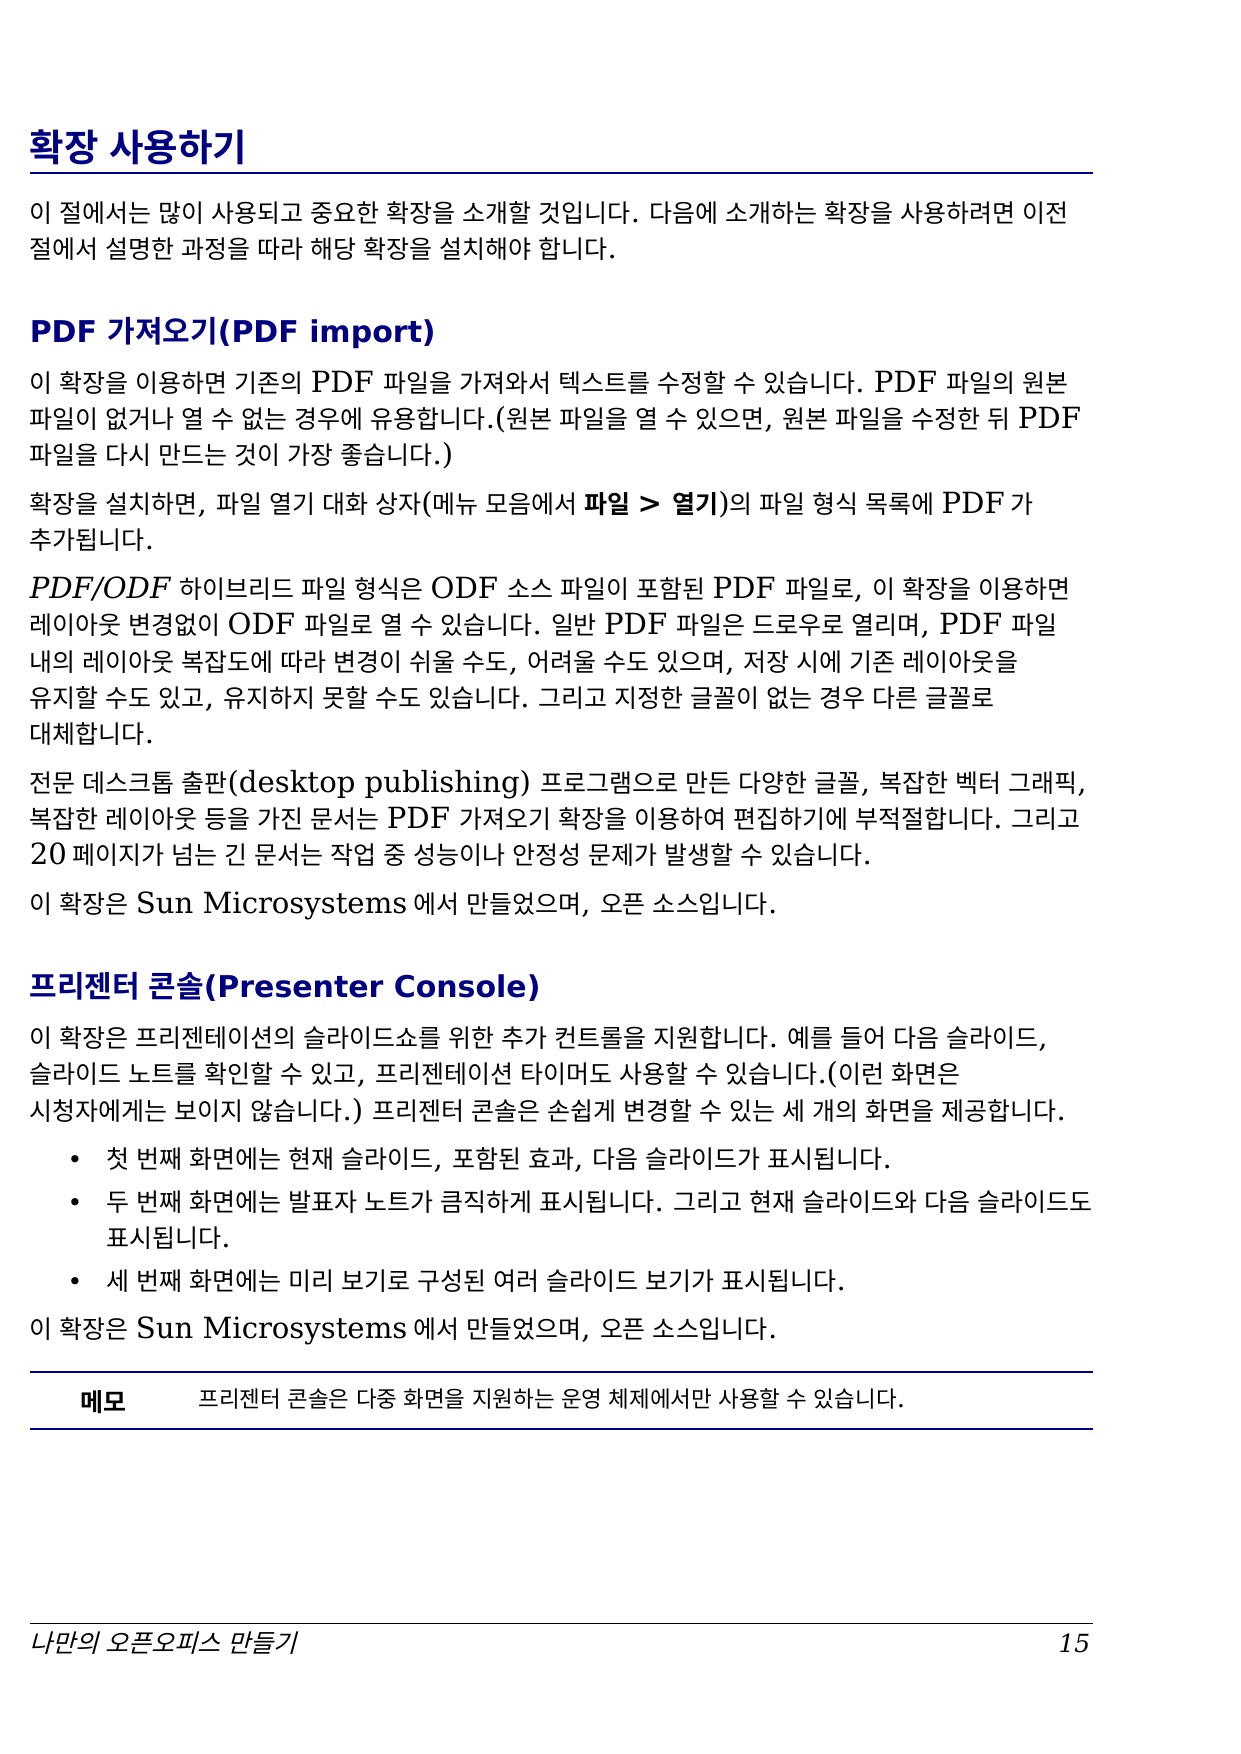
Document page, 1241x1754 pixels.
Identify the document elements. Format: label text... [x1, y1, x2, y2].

subtitle 확장 사용하기 [29, 118, 1093, 174]
text 이 확장은 Sun Microsystems에서 만들었으며, 오픈 소스입니다. [29, 1309, 1093, 1346]
text 확장을 설치하면, 파일 열기 대화 상자(메뉴 모음에서 파일 > 열기)의 파일 형식 목록에 PDF가 추가됩니다. [29, 484, 1093, 557]
text 이 확장은 프리젠테이션의 슬라이드쇼를 위한 추가 컨트롤을 지원합니다. 예를 들어 다음 슬라이드, 슬라이드 노트를 확인할 수 있고, 프리젠테이션 타이머도 사용할 수 있습니다.(이런 화면은 시청자에게는 보이지 않습니다.) 프리젠터 콘솔은 손쉽게 변경할 수 있는 세 개의 화면을 제공합니다. [29, 1018, 1093, 1127]
subtitle PDF 가져오기(PDF import) [29, 307, 1093, 351]
table_header 메모 [30, 1373, 177, 1427]
text 이 확장은 Sun Microsystems에서 만들었으며, 오픈 소스입니다. [29, 884, 1093, 921]
table_header 프리젠터 콘솔은 다중 화면을 지원하는 운영 체제에서만 사용할 수 있습니다. [177, 1373, 1093, 1427]
subtitle 프리젠터 콘솔(Presenter Console) [29, 962, 1093, 1006]
list 첫 번째 화면에는 현재 슬라이드, 포함된 효과, 다음 슬라이드가 표시됩니다. [67, 1140, 1093, 1176]
text 이 절에서는 많이 사용되고 중요한 확장을 소개할 것입니다. 다음에 소개하는 확장을 사용하려면 이전 절에서 설명한 과정을 따라 해당 확장을 설치해야 합니다. [29, 193, 1093, 266]
list 두 번째 화면에는 발표자 노트가 큼직하게 표시됩니다. 그리고 현재 슬라이드와 다음 슬라이드도 표시됩니다. [67, 1182, 1093, 1255]
list 세 번째 화면에는 미리 보기로 구성된 여러 슬라이드 보기가 표시됩니다. [67, 1261, 1093, 1297]
text 이 확장을 이용하면 기존의 PDF 파일을 가져와서 텍스트를 수정할 수 있습니다. PDF 파일의 원본 파일이 없거나 열 수 없는 경우에 유용합니다.(원본 파일을 열 수 있으면, 원본 파일을 수정한 뒤 PDF 파일을 다시 만드는 것이 가장 좋습니다.) [29, 363, 1093, 472]
text PDF/ODF 하이브리드 파일 형식은 ODF 소스 파일이 포함된 PDF 파일로, 이 확장을 이용하면 레이아웃 변경없이 ODF 파일로 열 수 있습니다. 일반 PDF 파일은 드로우로 열리며, PDF 파일 내의 레이아웃 복잡도에 따라 변경이 쉬울 수도, 어려울 수도 있으며, 저장 시에 기존 레이아웃을 유지할 수도 있고, 유지하지 못할 수도 있습니다. 그리고 지정한 글꼴이 없는 경우 다른 글꼴로 대체합니다. [29, 569, 1093, 751]
text 전문 데스크톱 출판(desktop publishing) 프로그램으로 만든 다양한 글꼴, 복잡한 벡터 그래픽, 복잡한 레이아웃 등을 가진 문서는 PDF 가져오기 확장을 이용하여 편집하기에 부적절합니다. 그리고 20페이지가 넘는 긴 문서는 작업 중 성능이나 안정성 문제가 발생할 수 있습니다. [29, 763, 1093, 872]
